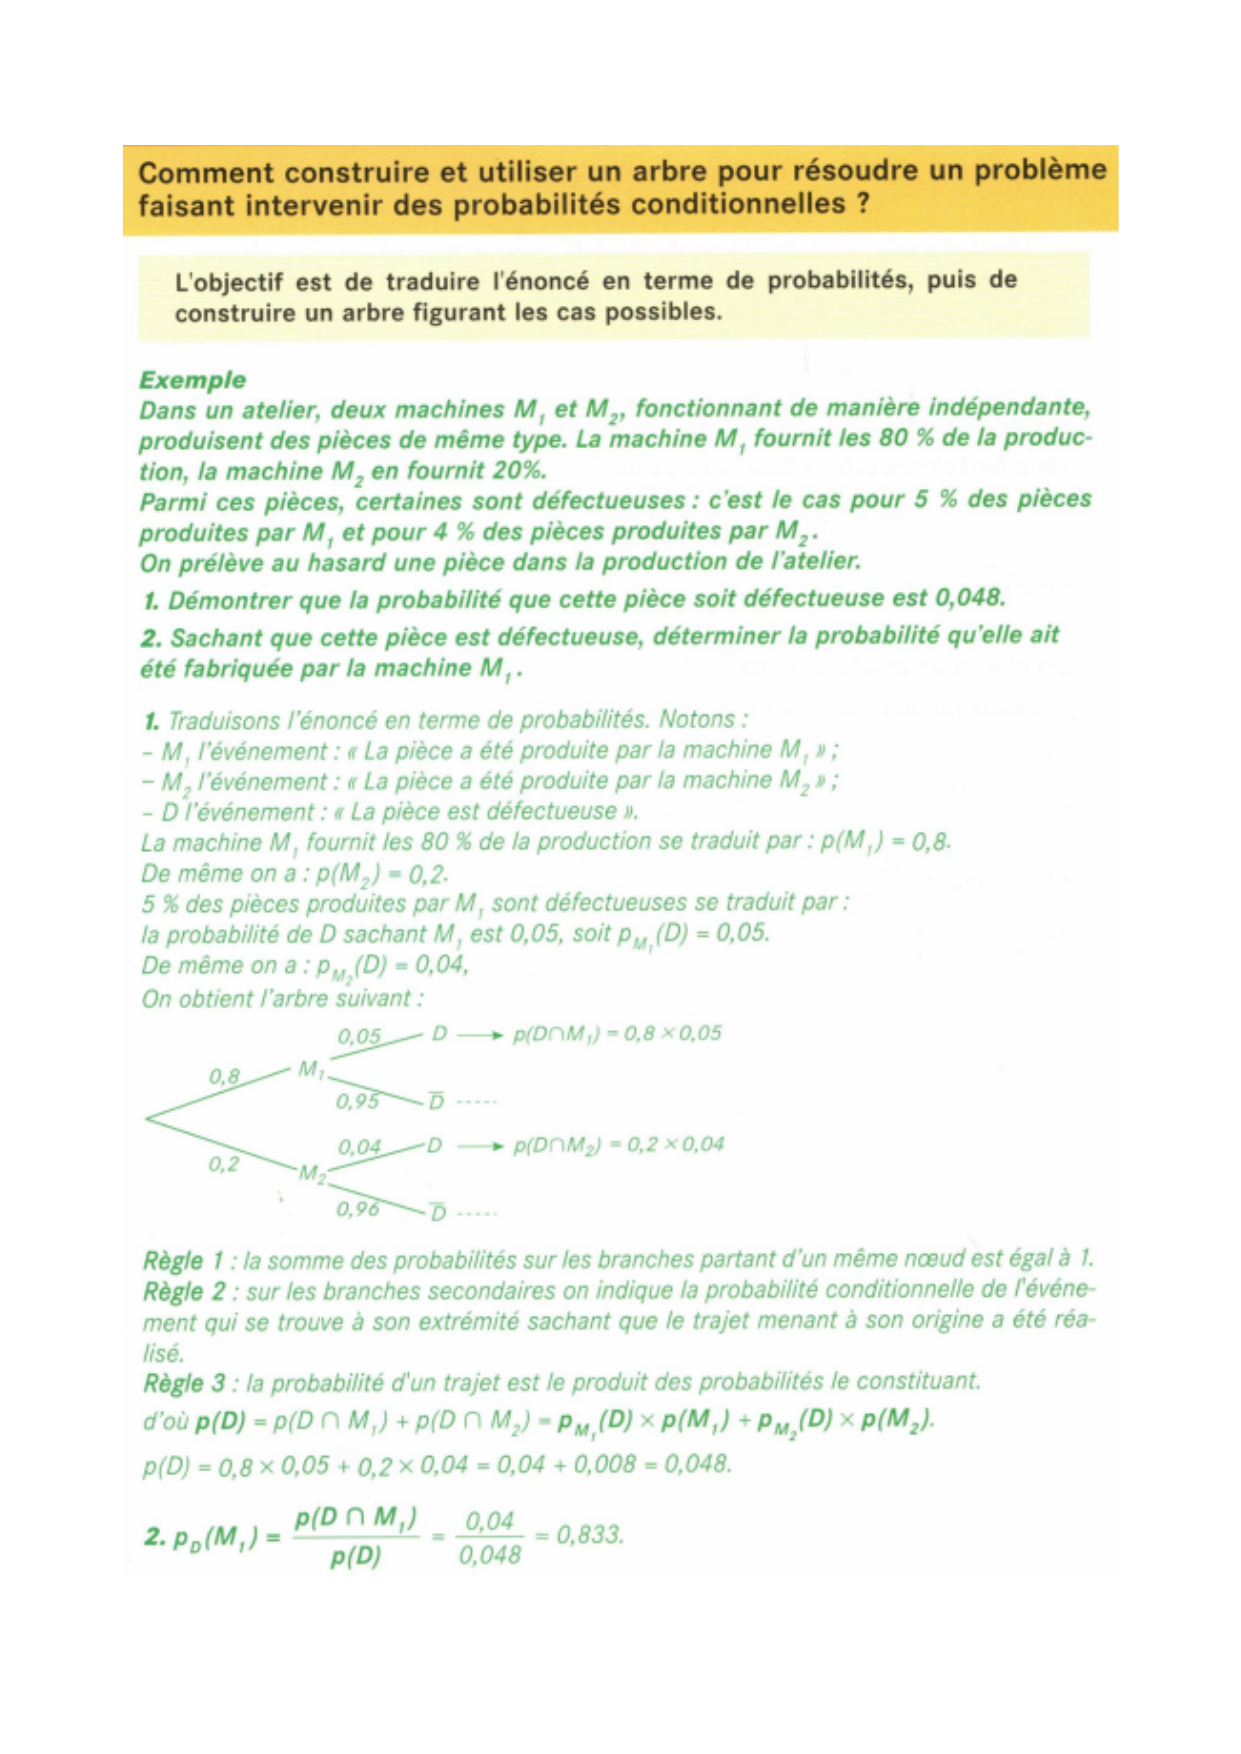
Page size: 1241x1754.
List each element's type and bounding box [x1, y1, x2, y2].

picture [122, 145, 1119, 1576]
